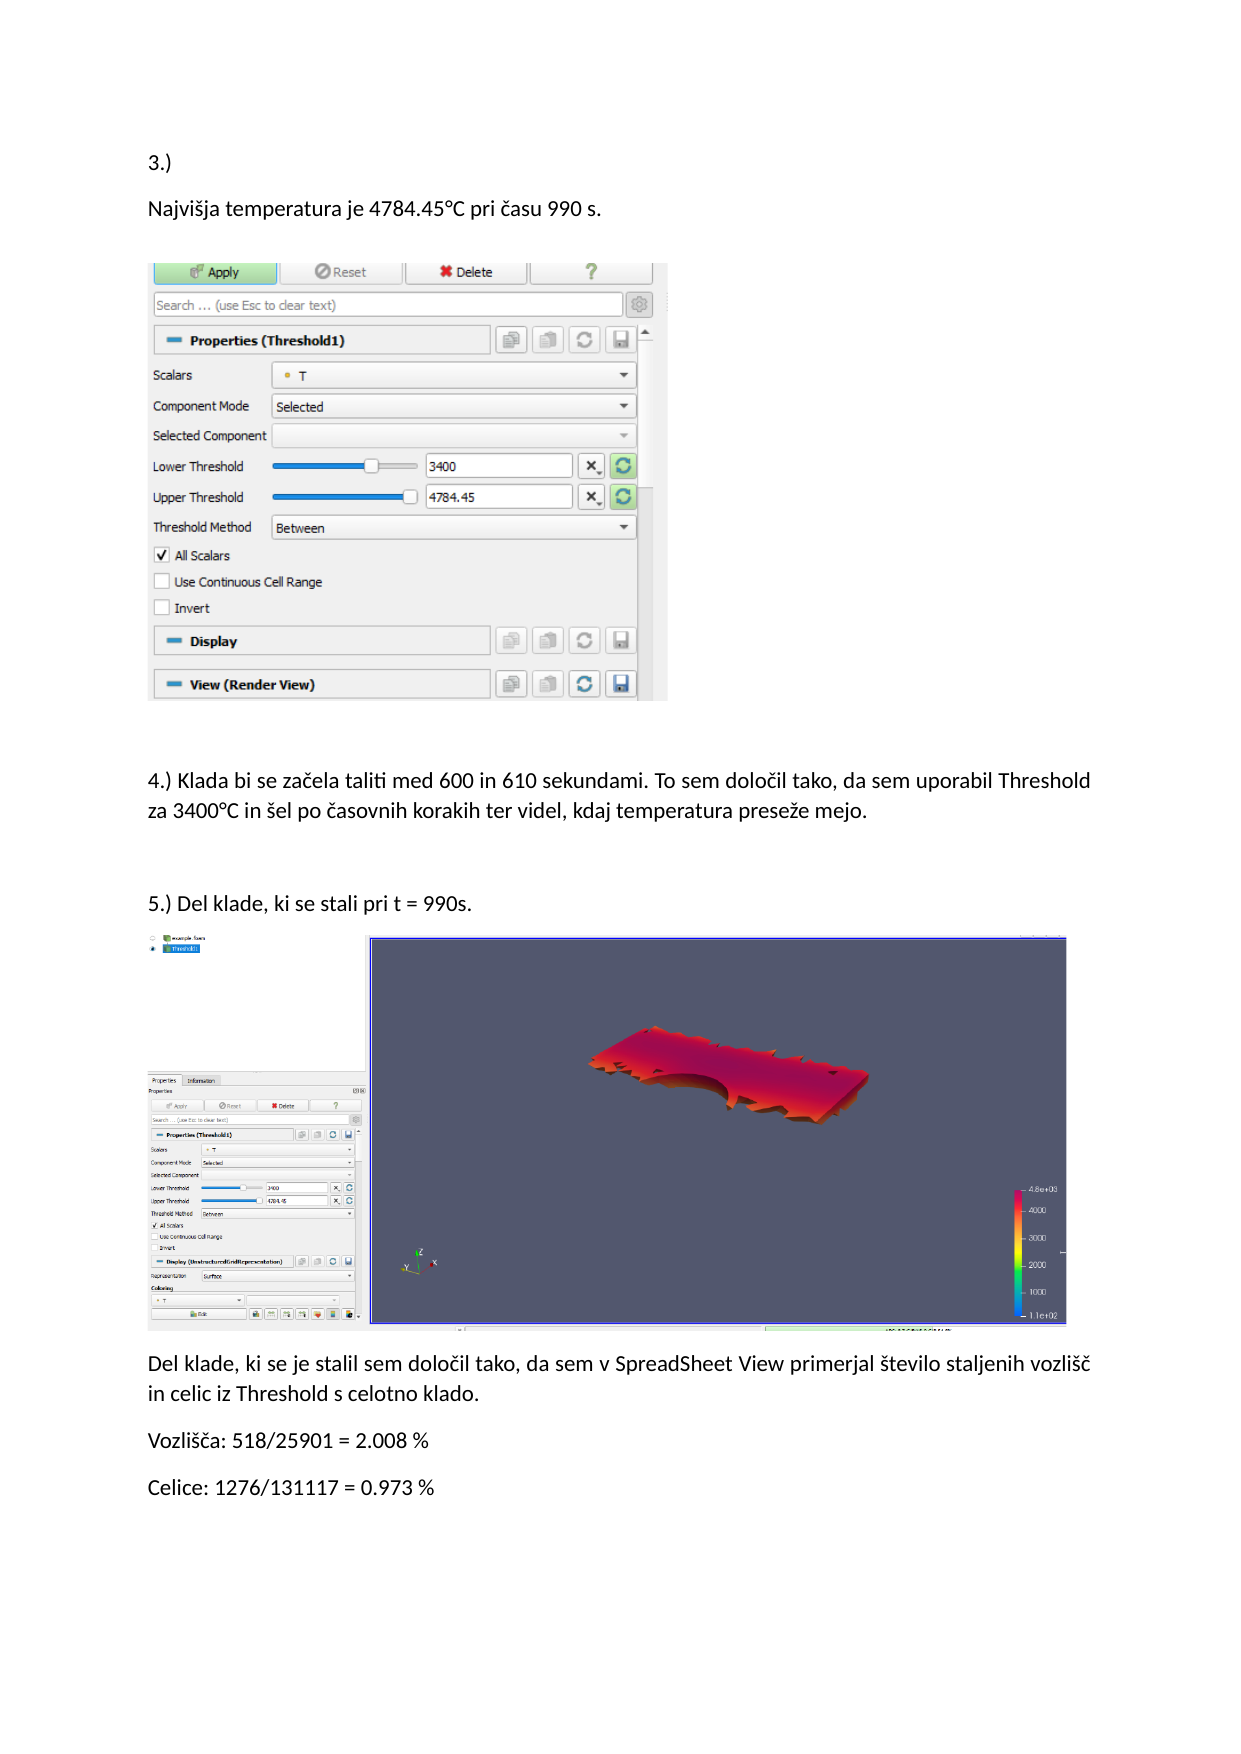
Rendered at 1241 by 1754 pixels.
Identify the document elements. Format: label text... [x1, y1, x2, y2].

text Najvišja temperatura je 4784.45°C pri času 990 s. [148, 194, 1093, 222]
text 5.) Del klade, ki se stali pri t = 990s. [148, 889, 1093, 917]
text Celice: 1276/131117 = 0.973 % [148, 1473, 1093, 1501]
text Vozlišča: 518/25901 = 2.008 % [148, 1426, 1093, 1454]
text 3.) [148, 148, 1093, 176]
text 4.) Klada bi se začela taliti med 600 in 610 sekundami. To sem določil tako, da sem uporabil Threshold za 3400°C in šel po časovnih korakih ter videl, kdaj temperatura preseže mejo. [148, 766, 1093, 824]
text Del klade, ki se je stalil sem določil tako, da sem v SpreadSheet View primerjal število staljenih vozlišč in celic iz Threshold s celotno klado. [148, 1349, 1093, 1407]
